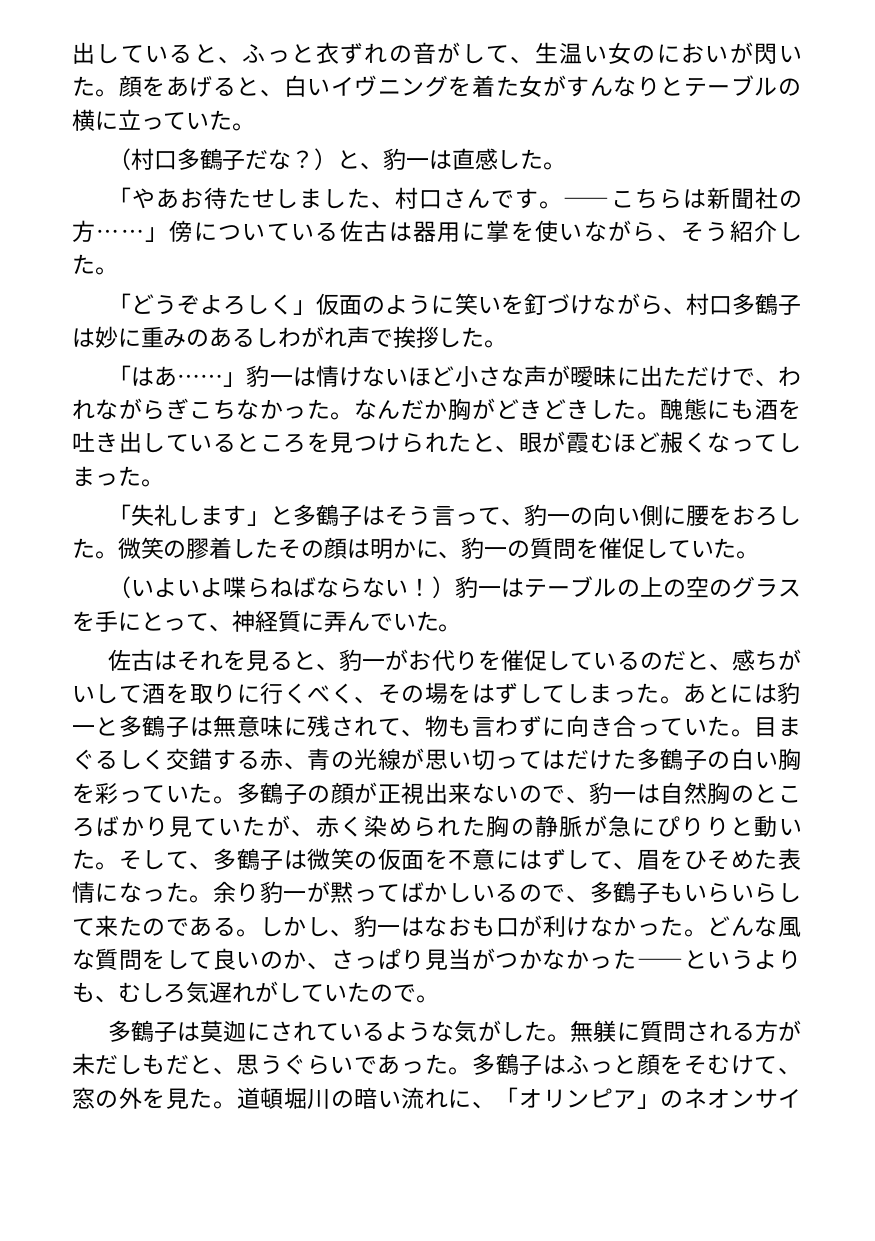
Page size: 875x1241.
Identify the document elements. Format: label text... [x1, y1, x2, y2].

text 出していると、ふっと衣ずれの音がして、生温い女のにおいが閃いた。顔をあげると、白いイヴニングを着た女がすんなりとテーブルの横に立っていた。 [72, 36, 802, 136]
text 多鶴子は莫迦にされているような気がした。無躾に質問される方が未だしもだと、思うぐらいであった。多鶴子はふっと顔をそむけて、窓の外を見た。道頓堀川の暗い流れに、「オリンピア」のネオンサイ [72, 1014, 802, 1114]
text 「どうぞよろしく」仮面のように笑いを釘づけながら、村口多鶴子は妙に重みのあるしわがれ声で挨拶した。 [72, 286, 802, 353]
text 「はあ……」豹一は情けないほど小さな声が曖昧に出ただけで、われながらぎこちなかった。なんだか胸がどきどきした。醜態にも酒を吐き出しているところを見つけられたと、眼が霞むほど赧くなってしまった。 [72, 359, 802, 492]
text （いよいよ喋らねばならない！）豹一はテーブルの上の空のグラスを手にとって、神経質に弄んでいた。 [72, 570, 802, 637]
text 「失礼します」と多鶴子はそう言って、豹一の向い側に腰をおろした。微笑の膠着したその顔は明かに、豹一の質問を催促していた。 [72, 498, 802, 564]
text 佐古はそれを見ると、豹一がお代りを催促しているのだと、感ちがいして酒を取りに行くべく、その場をはずしてしまった。あとには豹一と多鶴子は無意味に残されて、物も言わずに向き合っていた。目まぐるしく交錯する赤、青の光線が思い切ってはだけた多鶴子の白い胸を彩っていた。多鶴子の顔が正視出来ないので、豹一は自然胸のところばかり見ていたが、赤く染められた胸の静脈が急にぴりりと動いた。そして、多鶴子は微笑の仮面を不意にはずして、眉をひそめた表情になった。余り豹一が黙ってばかしいるので、多鶴子もいらいらして来たのである。しかし、豹一はなおも口が利けなかった。どんな風な質問をして良いのか、さっぱり見当がつかなかった――というよりも、むしろ気遅れがしていたので。 [72, 642, 802, 1008]
text 「やあお待たせしました、村口さんです。――こちらは新聞社の方……」傍についている佐古は器用に掌を使いながら、そう紹介した。 [72, 181, 802, 281]
text （村口多鶴子だな？）と、豹一は直感した。 [72, 142, 802, 175]
